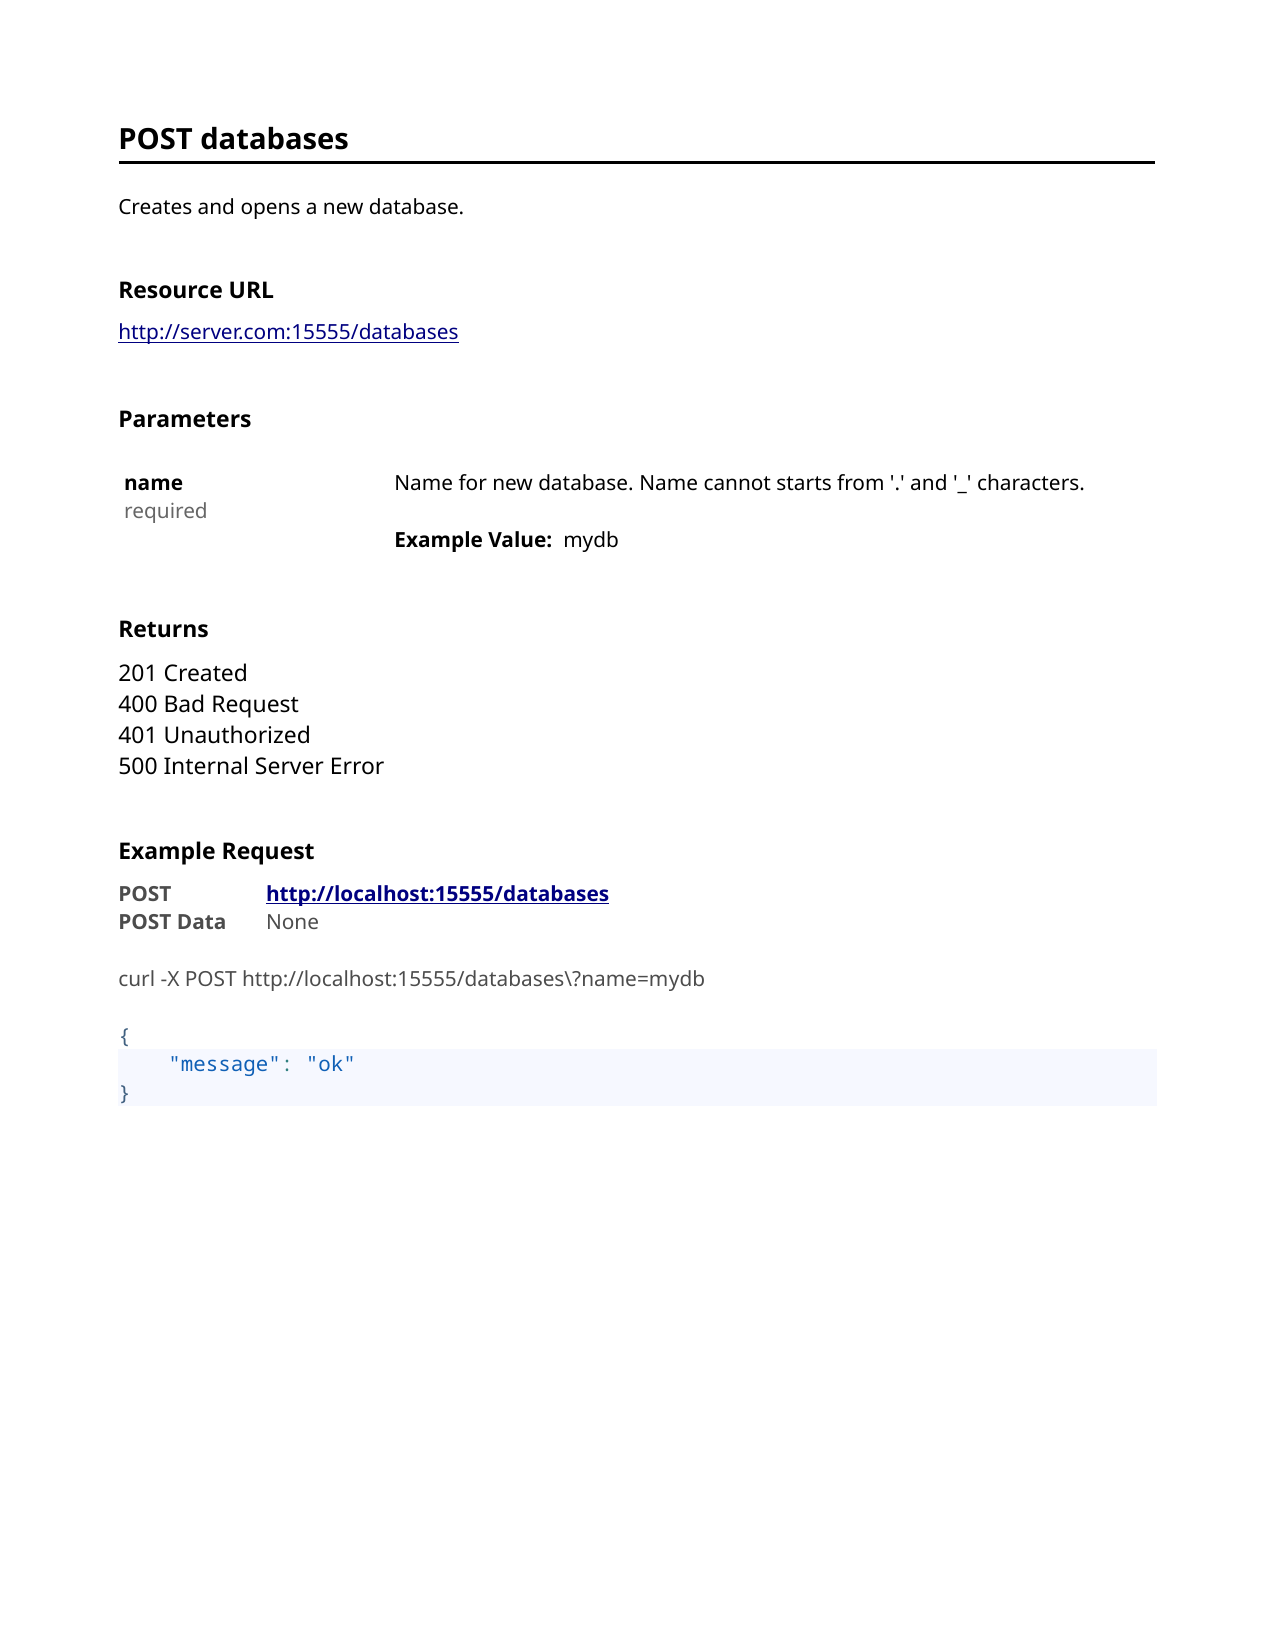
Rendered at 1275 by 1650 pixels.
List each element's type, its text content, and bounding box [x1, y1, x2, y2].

text POST Data None [118, 907, 1157, 936]
table_header name required [118, 463, 388, 559]
subtitle Example Request [118, 835, 1157, 866]
text Creates and opens a new database. [118, 192, 1157, 220]
text 201 Created [118, 656, 1157, 688]
text 500 Internal Server Error [118, 750, 1157, 781]
text POST http://localhost:15555/databases [118, 879, 1157, 907]
text "message": "ok" [118, 1049, 1157, 1078]
subtitle Parameters [118, 403, 1157, 434]
subtitle Resource URL [118, 274, 1157, 305]
text 401 Unauthorized [118, 719, 1157, 750]
table_header Name for new database. Name cannot starts from '.' and '_' characters. Example Value: mydb [389, 463, 1157, 559]
text http://server.com:15555/databases [118, 317, 1157, 346]
text } [118, 1078, 1157, 1106]
text POST databases [118, 118, 1157, 158]
text curl -X POST http://localhost:15555/databases\?name=mydb [118, 964, 1157, 992]
text 400 Bad Request [118, 688, 1157, 719]
subtitle Returns [118, 613, 1157, 644]
text { [118, 1021, 1157, 1049]
